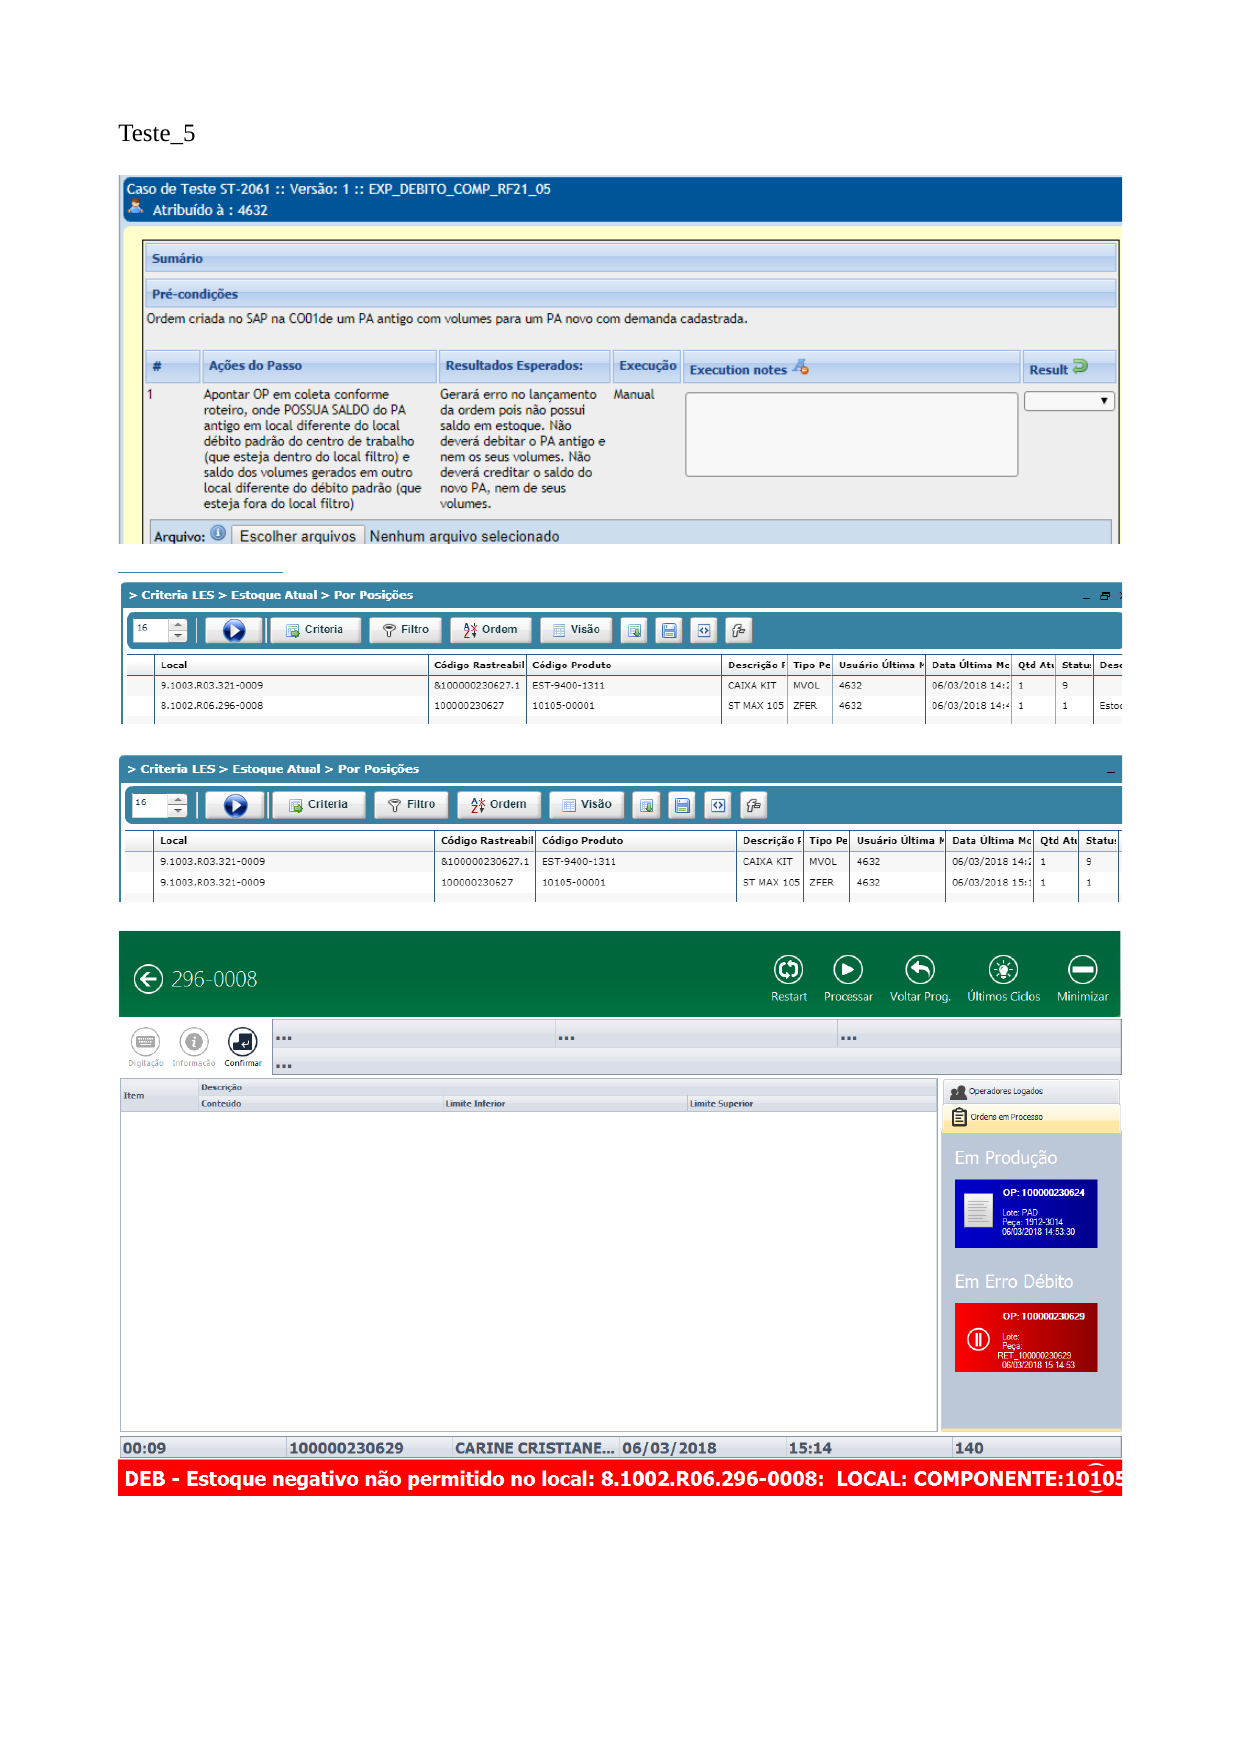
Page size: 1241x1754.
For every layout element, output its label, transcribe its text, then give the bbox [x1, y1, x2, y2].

picture [118, 752, 1123, 902]
text Teste_5 [118, 118, 1122, 147]
picture [118, 930, 1123, 1496]
picture [118, 572, 1123, 724]
